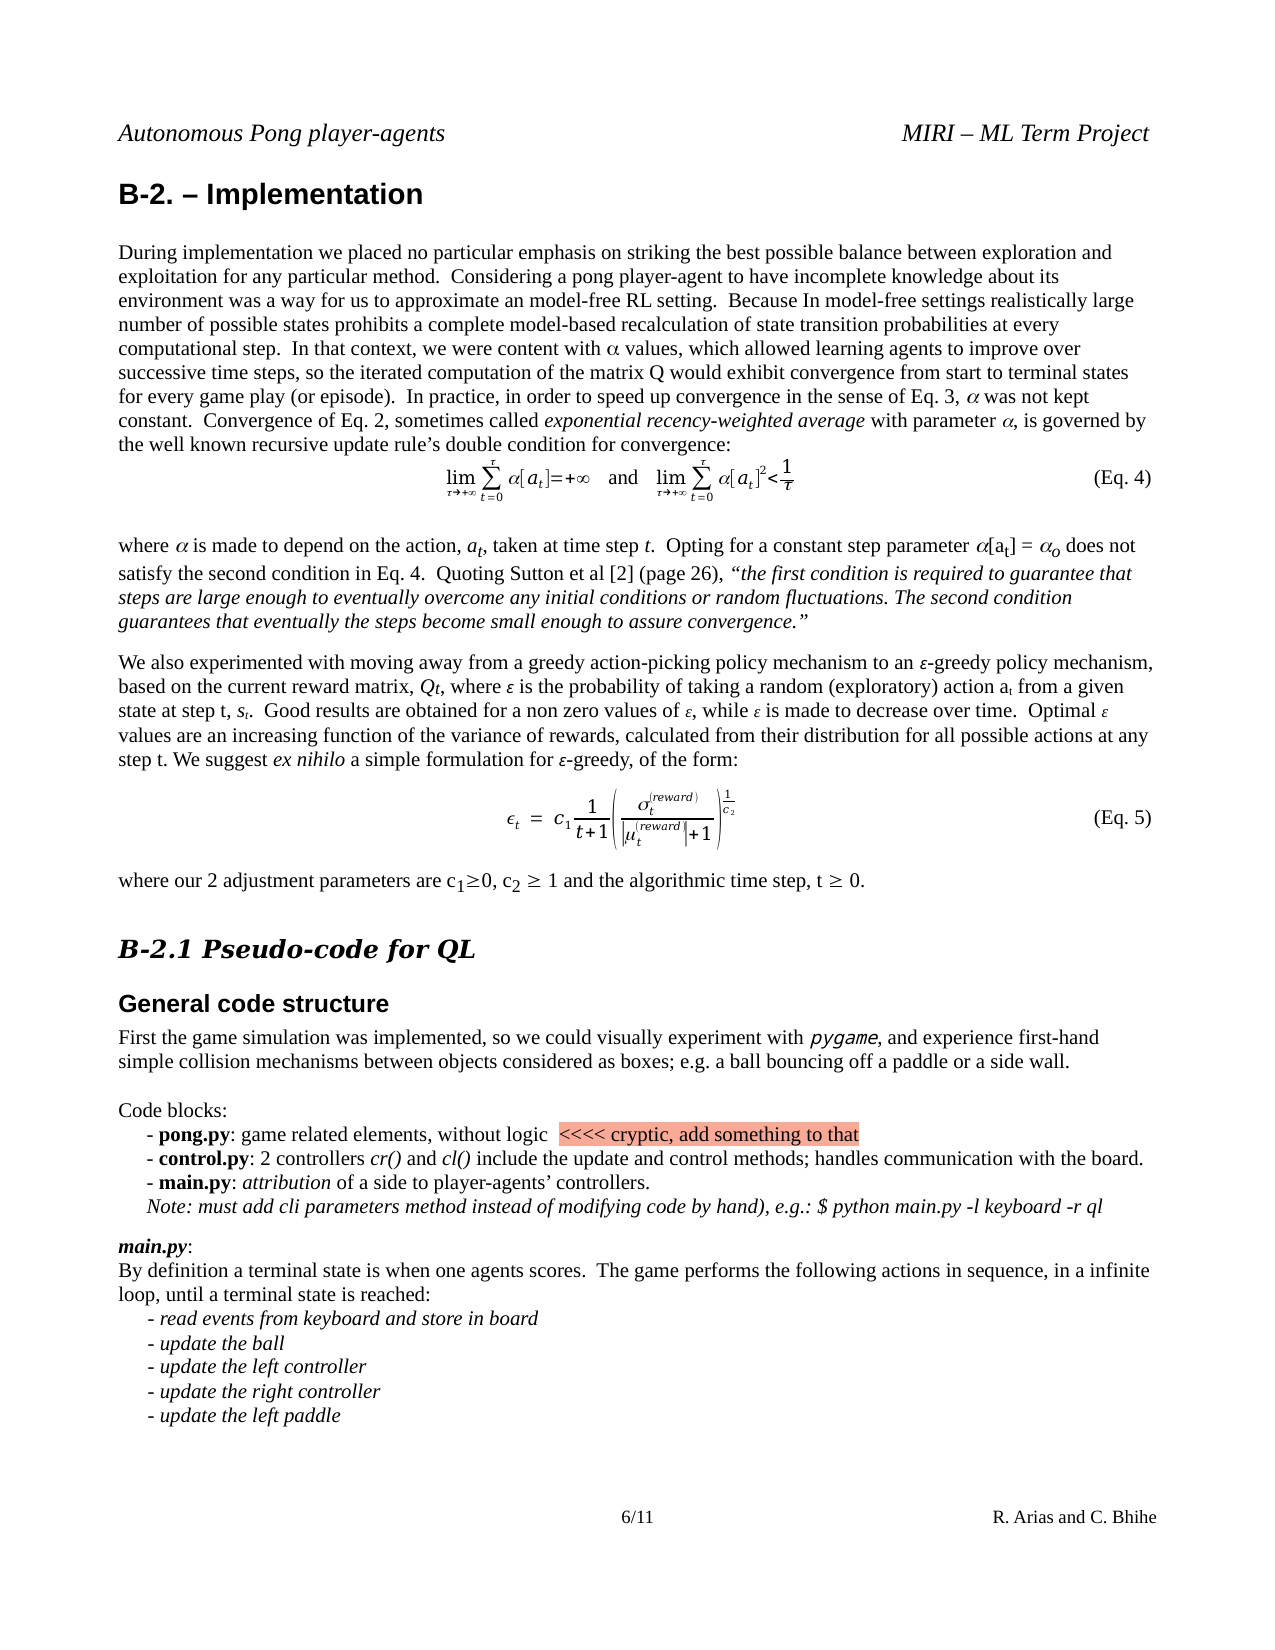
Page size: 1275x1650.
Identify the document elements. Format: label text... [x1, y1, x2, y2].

text - control.py: 2 controllers cr() and cl() include the update and control methods; handles communication with the board. [118, 1146, 1157, 1170]
text By definition a terminal state is when one agents scores. The game performs the following actions in sequence, in a infinite loop, until a terminal state is reached: - read events from keyboard and store in board - update the ball - update the left controller - update the right controller - update the left paddle [118, 1258, 1157, 1427]
text - pong.py: game related elements, without logic <<<< cryptic, add something to that [118, 1122, 1157, 1146]
text We also experimented with moving away from a greedy action-picking policy mechanism to an ε-greedy policy mechanism, based on the current reward matrix, Qt, where ε is the probability of taking a random (exploratory) action at from a given state at step t, st. Good results are obtained for a non zero values of ε, while ε is made to decrease over time. Optimal ε values are an increasing function of the variance of rewards, calculated from their distribution for all possible actions at any step t. We suggest ex nihilo a simple formulation for ε-greedy, of the form: [118, 650, 1157, 771]
text where α is made to depend on the action, at, taken at time step t. Opting for a constant step parameter α[at] = αo does not satisfy the second condition in Eq. 4. Quoting Sutton et al [2] (page 26), “the first condition is required to guarantee that steps are large enough to eventually overcome any initial conditions or random fluctuations. The second condition guarantees that eventually the steps become small enough to assure convergence.” [118, 533, 1157, 633]
subtitle General code structure [118, 989, 1157, 1018]
text where our 2 adjustment parameters are c1≥0, c2 ≥ 1 and the algorithmic time step, t ≥ 0. [118, 868, 1157, 922]
text First the game simulation was implemented, so we could visually experiment with pygame, and experience first-hand simple collision mechanisms between objects considered as boxes; e.g. a ball bouncing off a paddle or a side wall. [118, 1024, 1157, 1073]
subtitle B-2. – Implementation [118, 177, 1157, 211]
text - main.py: attribution of a side to player-agents’ controllers. [118, 1170, 1157, 1194]
subtitle B-2.1 Pseudo-code for QL [118, 935, 1157, 964]
text Code blocks: [118, 1098, 1157, 1122]
text main.py: [118, 1234, 1157, 1258]
text Note: must add cli parameters method instead of modifying code by hand), e.g.: $ python main.py -l keyboard -r ql [118, 1194, 1157, 1218]
text (Eq. 5) [118, 787, 1157, 851]
subtitle During implementation we placed no particular emphasis on striking the best possible balance between exploration and exploitation for any particular method. Considering a pong player-agent to have incomplete knowledge about its environment was a way for us to approximate an model-free RL setting. Because In model-free settings realistically large number of possible states prohibits a complete model-based recalculation of state transition probabilities at every computational step. In that context, we were content with α values, which allowed learning agents to improve over successive time steps, so the iterated computation of the matrix Q would exhibit convergence from start to terminal states for every game play (or episode). In practice, in order to speed up convergence in the sense of Eq. 3, α was not kept constant. Convergence of Eq. 2, sometimes called exponential recency-weighted average with parameter α, is governed by the well known recursive update rule’s double condition for convergence: and (Eq. 4) [118, 239, 1157, 504]
